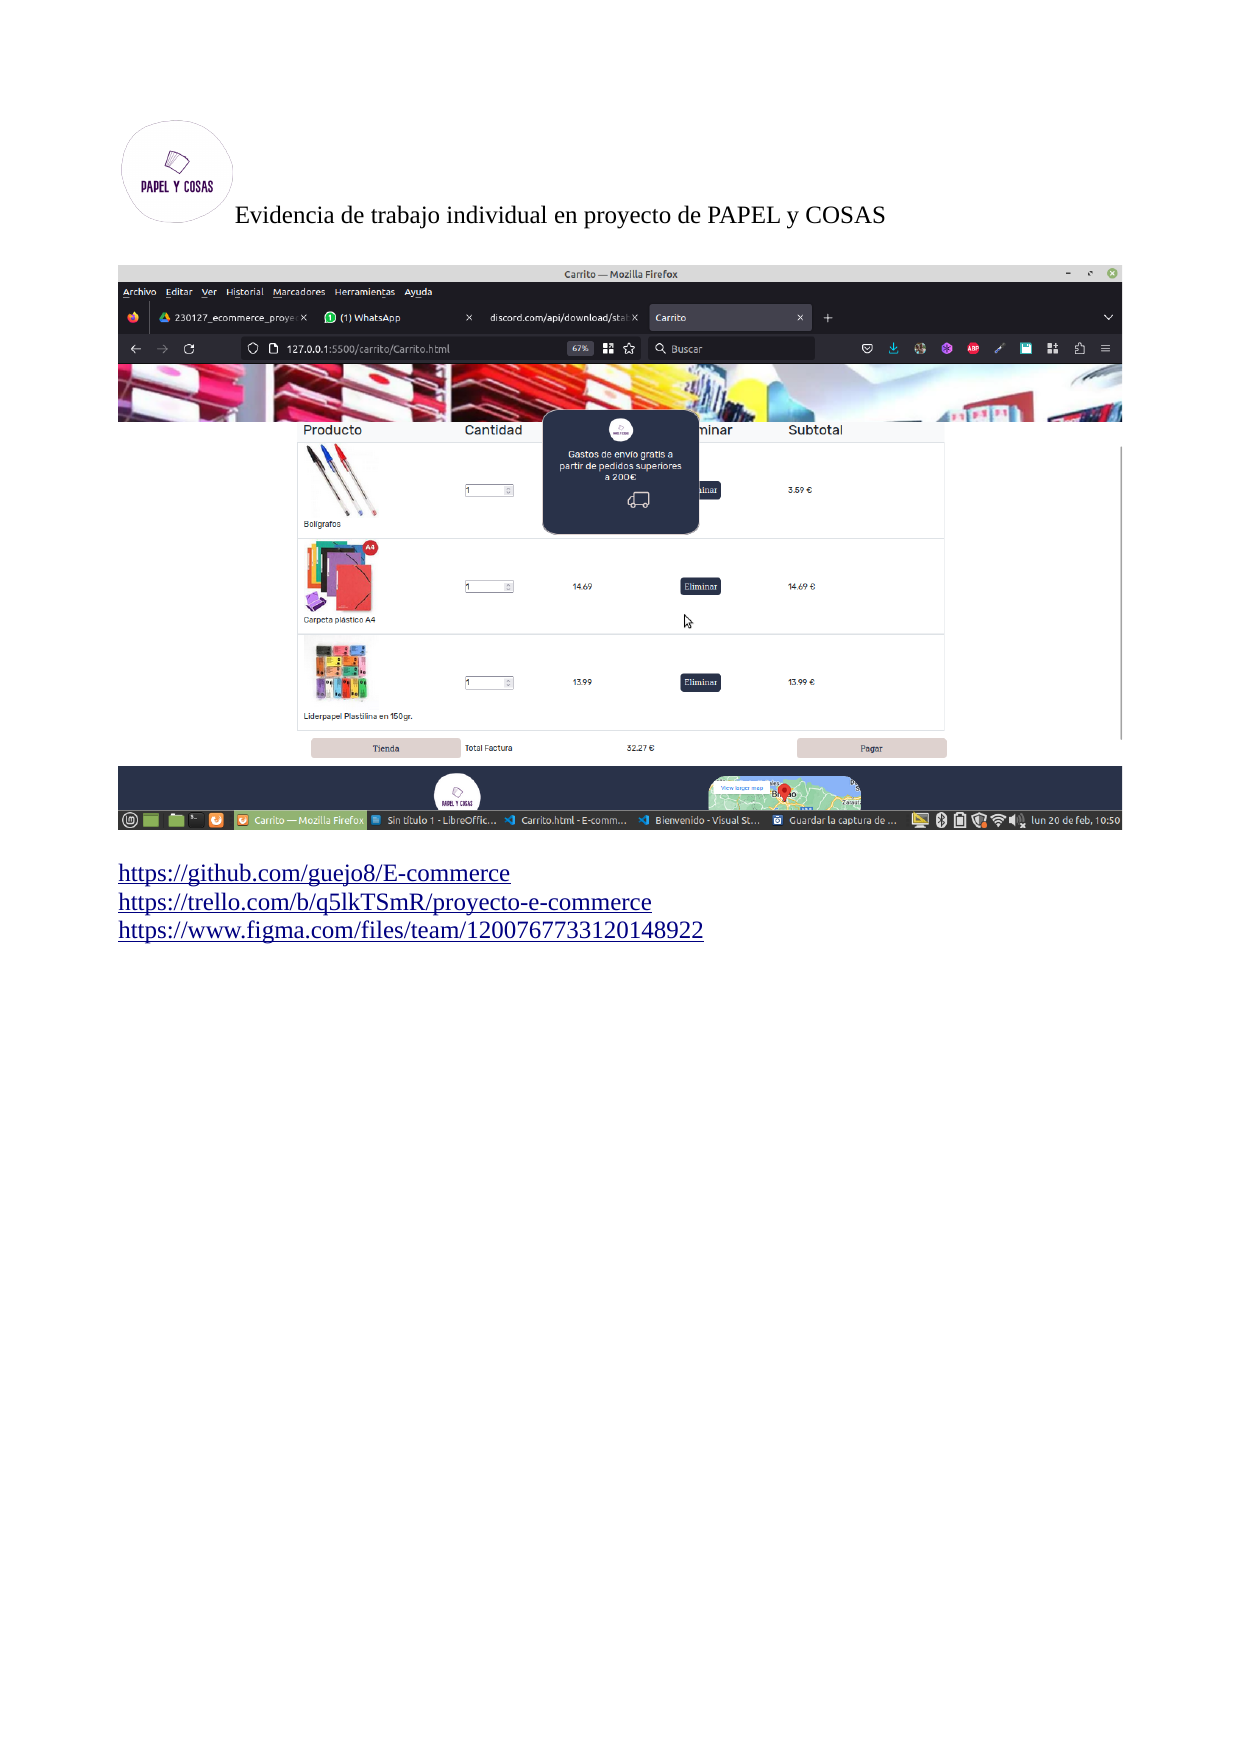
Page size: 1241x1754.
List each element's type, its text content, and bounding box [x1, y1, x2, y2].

picture [118, 265, 1123, 830]
text https://www.figma.com/files/team/1200767733120148922 [118, 916, 1122, 944]
text https://github.com/guejo8/E-commerce [118, 858, 1122, 887]
text https://trello.com/b/q5lkTSmR/proyecto-e-commerce [118, 887, 1122, 916]
picture [118, 118, 235, 224]
